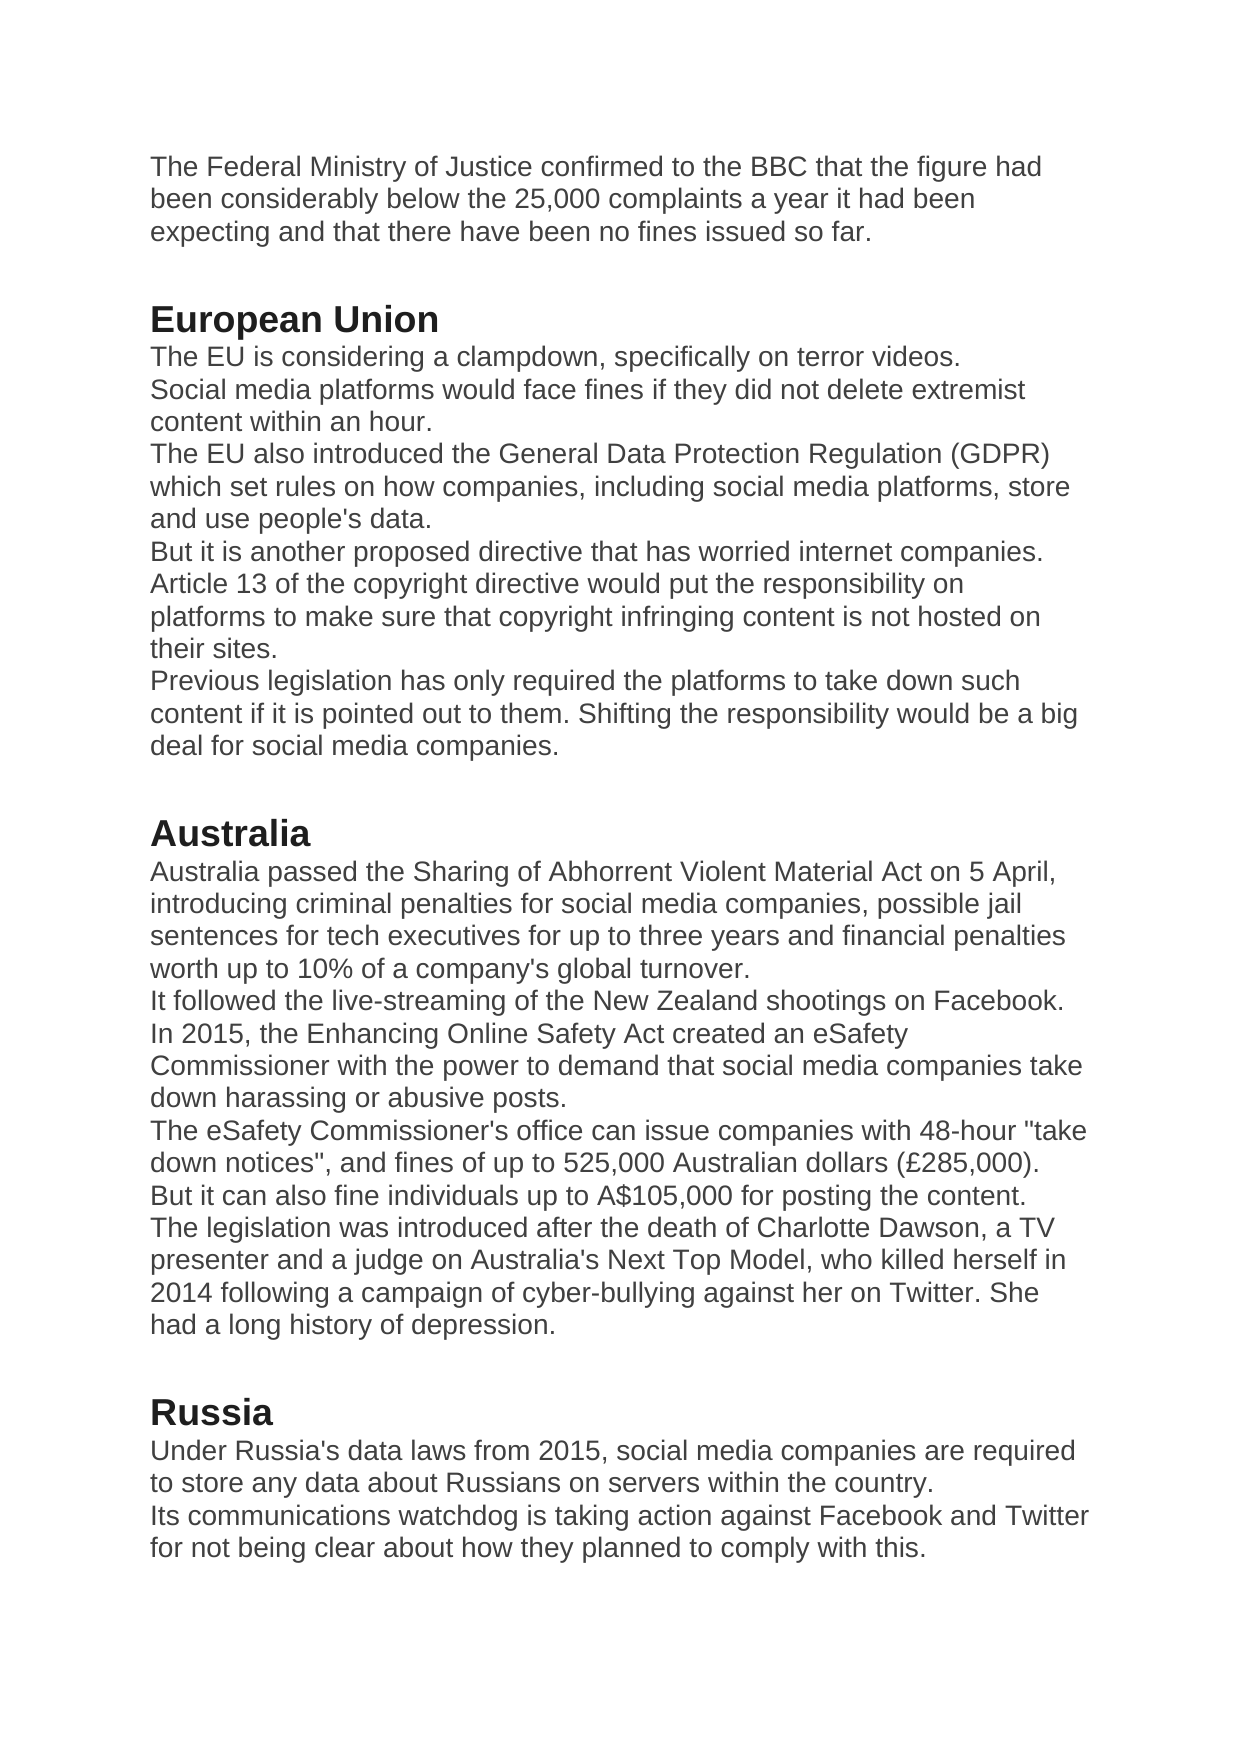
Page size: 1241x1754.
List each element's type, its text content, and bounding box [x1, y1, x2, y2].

subtitle Russia [150, 1391, 1090, 1434]
subtitle European Union [150, 297, 1090, 340]
text Australia passed the Sharing of Abhorrent Violent Material Act on 5 April, introducing criminal penalties for social media companies, possible jail sentences for tech executives for up to three years and financial penalties worth up to 10% of a company's global turnover. [150, 854, 1090, 984]
subtitle Australia [150, 811, 1090, 854]
text The legislation was introduced after the death of Charlotte Dawson, a TV presenter and a judge on Australia's Next Top Model, who killed herself in 2014 following a campaign of cyber-bullying against her on Twitter. She had a long history of depression. [150, 1211, 1090, 1341]
text The eSafety Commissioner's office can issue companies with 48-hour "take down notices", and fines of up to 525,000 Australian dollars (£285,000). But it can also fine individuals up to A$105,000 for posting the content. [150, 1114, 1090, 1211]
text The EU is considering a clampdown, specifically on terror videos. [150, 340, 1090, 373]
text Under Russia's data laws from 2015, social media companies are required to store any data about Russians on servers within the country. [150, 1434, 1090, 1498]
text Previous legislation has only required the platforms to take down such content if it is pointed out to them. Shifting the responsibility would be a big deal for social media companies. [150, 664, 1090, 761]
text But it is another proposed directive that has worried internet companies. [150, 535, 1090, 567]
text It followed the live-streaming of the New Zealand shootings on Facebook. [150, 984, 1090, 1017]
text The Federal Ministry of Justice confirmed to the BBC that the figure had been considerably below the 25,000 complaints a year it had been expecting and that there have been no fines issued so far. [150, 150, 1090, 247]
text The EU also introduced the General Data Protection Regulation (GDPR) which set rules on how companies, including social media platforms, store and use people's data. [150, 437, 1090, 535]
text In 2015, the Enhancing Online Safety Act created an eSafety Commissioner with the power to demand that social media companies take down harassing or abusive posts. [150, 1017, 1090, 1114]
text Article 13 of the copyright directive would put the responsibility on platforms to make sure that copyright infringing content is not hosted on their sites. [150, 567, 1090, 664]
text Social media platforms would face fines if they did not delete extremist content within an hour. [150, 373, 1090, 437]
text Its communications watchdog is taking action against Facebook and Twitter for not being clear about how they planned to comply with this. [150, 1498, 1090, 1563]
